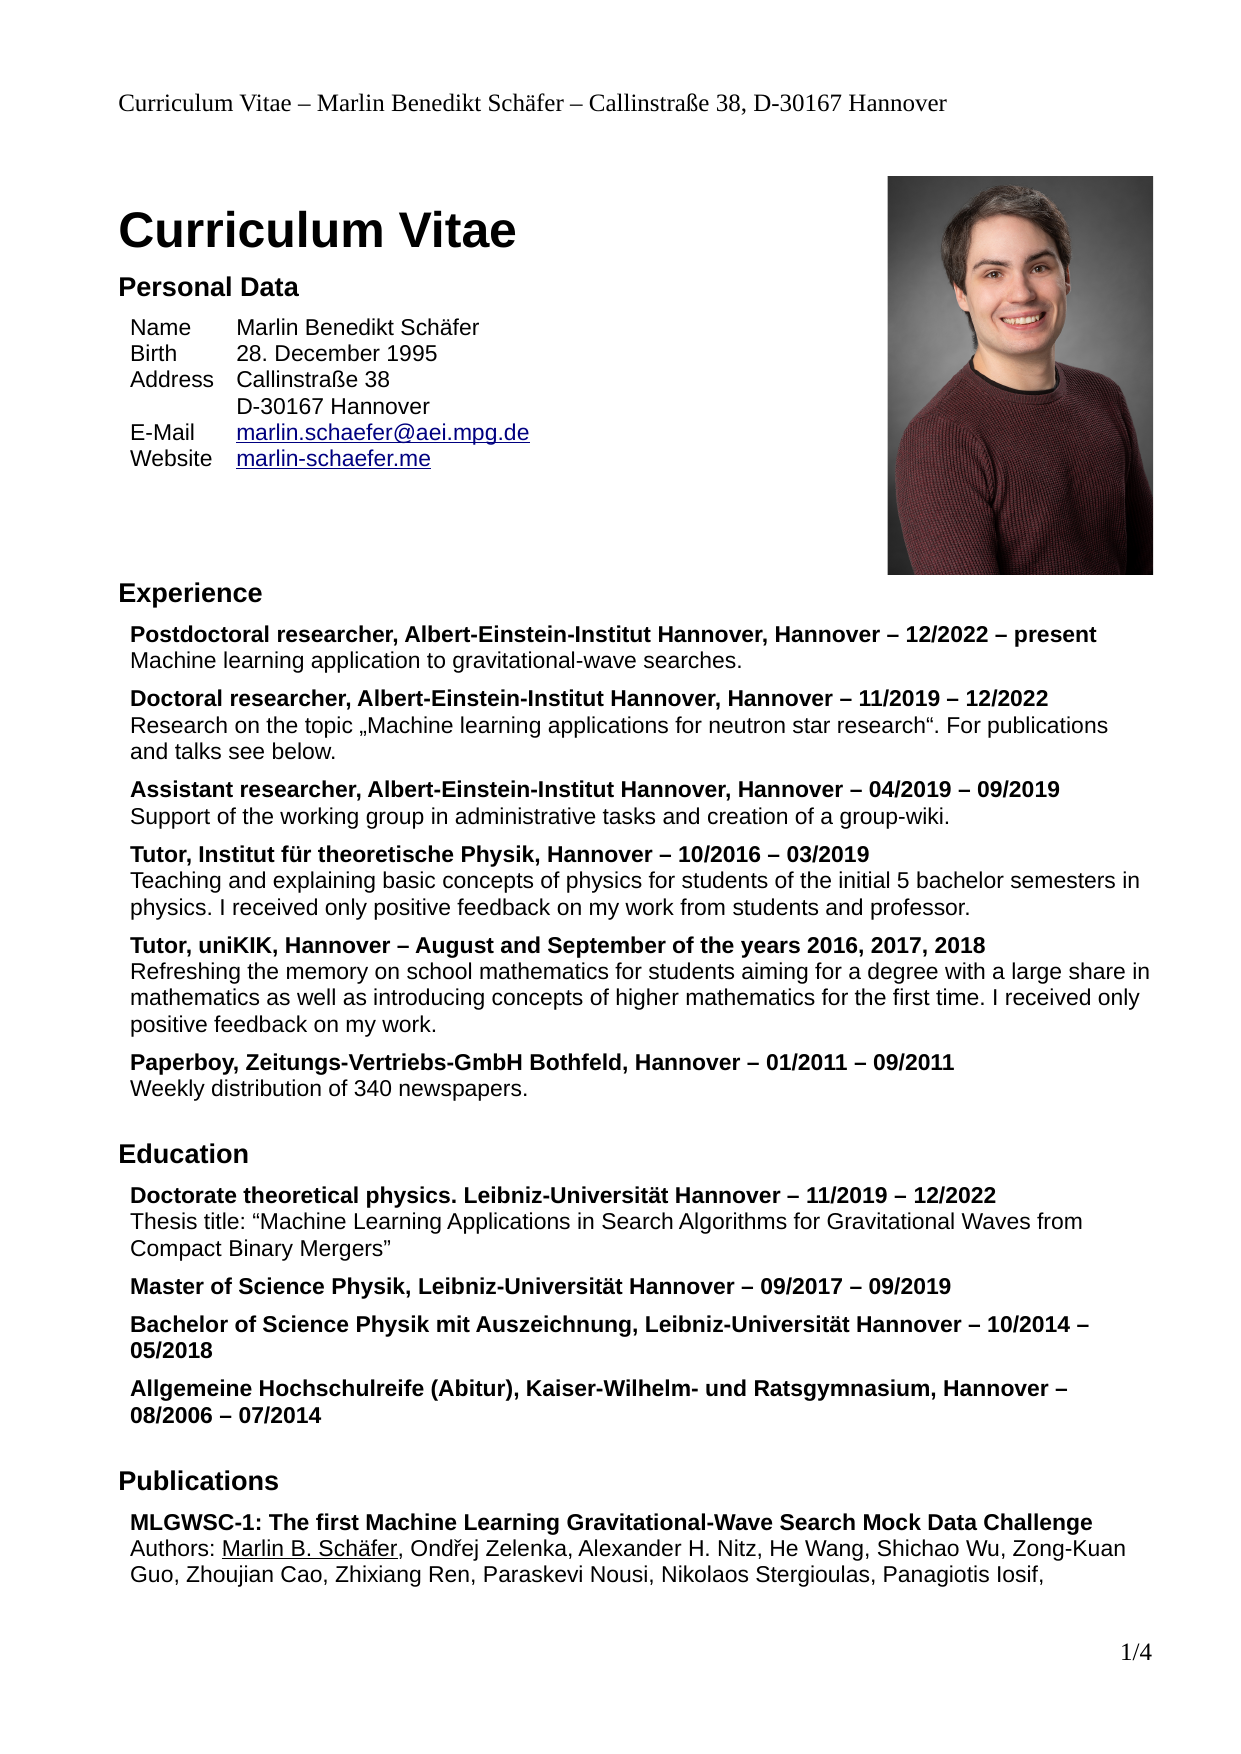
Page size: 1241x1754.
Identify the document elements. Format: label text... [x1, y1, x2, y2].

table_cell E-Mail [130, 419, 236, 445]
text Assistant researcher, Albert-Einstein-Institut Hannover, Hannover – 04/2019 – 09/2019 Support of the working group in administrative tasks and creation of a group-wiki. [130, 776, 1152, 829]
text Postdoctoral researcher, Albert-Einstein-Institut Hannover, Hannover – 12/2022 – present Machine learning application to gravitational-wave searches. [130, 621, 1152, 674]
text Allgemeine Hochschulreife (Abitur), Kaiser-Wilhelm- und Ratsgymnasium, Hannover – 08/2006 – 07/2014 [130, 1375, 1152, 1428]
text MLGWSC-1: The first Machine Learning Gravitational-Wave Search Mock Data Challenge Authors: Marlin B. Schäfer, Ondřej Zelenka, Alexander H. Nitz, He Wang, Shichao Wu, Zong-Kuan Guo, Zhoujian Cao, Zhixiang Ren, Paraskevi Nousi, Nikolaos Stergioulas, Panagiotis Iosif, [130, 1509, 1152, 1588]
table_cell Birth [130, 340, 236, 366]
text Personal Data [118, 271, 887, 302]
text Doctorate theoretical physics. Leibniz-Universität Hannover – 11/2019 – 12/2022 Thesis title: “Machine Learning Applications in Search Algorithms for Gravitational Waves from Compact Binary Mergers” [130, 1182, 1152, 1261]
text Master of Science Physik, Leibniz-Universität Hannover – 09/2017 – 09/2019 [130, 1273, 1152, 1299]
table_header Marlin Benedikt Schäfer [236, 314, 542, 340]
text Doctoral researcher, Albert-Einstein-Institut Hannover, Hannover – 11/2019 – 12/2022 Research on the topic „Machine learning applications for neutron star research“. For publications and talks see below. [130, 685, 1152, 764]
text Tutor, uniKIK, Hannover – August and September of the years 2016, 2017, 2018 Refreshing the memory on school mathematics for students aiming for a degree with a large share in mathematics as well as introducing concepts of higher mathematics for the first time. I received only positive feedback on my work. [130, 932, 1152, 1037]
table_cell Callinstraße 38 D-30167 Hannover [236, 366, 542, 419]
table_header Name [130, 314, 236, 340]
picture [887, 176, 1154, 575]
table_cell marlin.schaefer@aei.mpg.de [236, 419, 542, 445]
table_cell 28. December 1995 [236, 340, 542, 366]
table_cell Address [130, 366, 236, 419]
text Tutor, Institut für theoretische Physik, Hannover – 10/2016 – 03/2019 Teaching and explaining basic concepts of physics for students of the initial 5 bachelor semesters in physics. I received only positive feedback on my work from students and professor. [130, 841, 1152, 920]
title Curriculum Vitae [118, 201, 887, 258]
text Paperboy, Zeitungs-Vertriebs-GmbH Bothfeld, Hannover – 01/2011 – 09/2011 Weekly distribution of 340 newspapers. [130, 1049, 1152, 1101]
text Bachelor of Science Physik mit Auszeichnung, Leibniz-Universität Hannover – 10/2014 – 05/2018 [130, 1311, 1152, 1364]
table_cell Website [130, 445, 236, 472]
text Experience [118, 577, 1152, 608]
text Publications [118, 1465, 1152, 1496]
table_cell marlin-schaefer.me [236, 445, 542, 472]
text Education [118, 1138, 1152, 1169]
